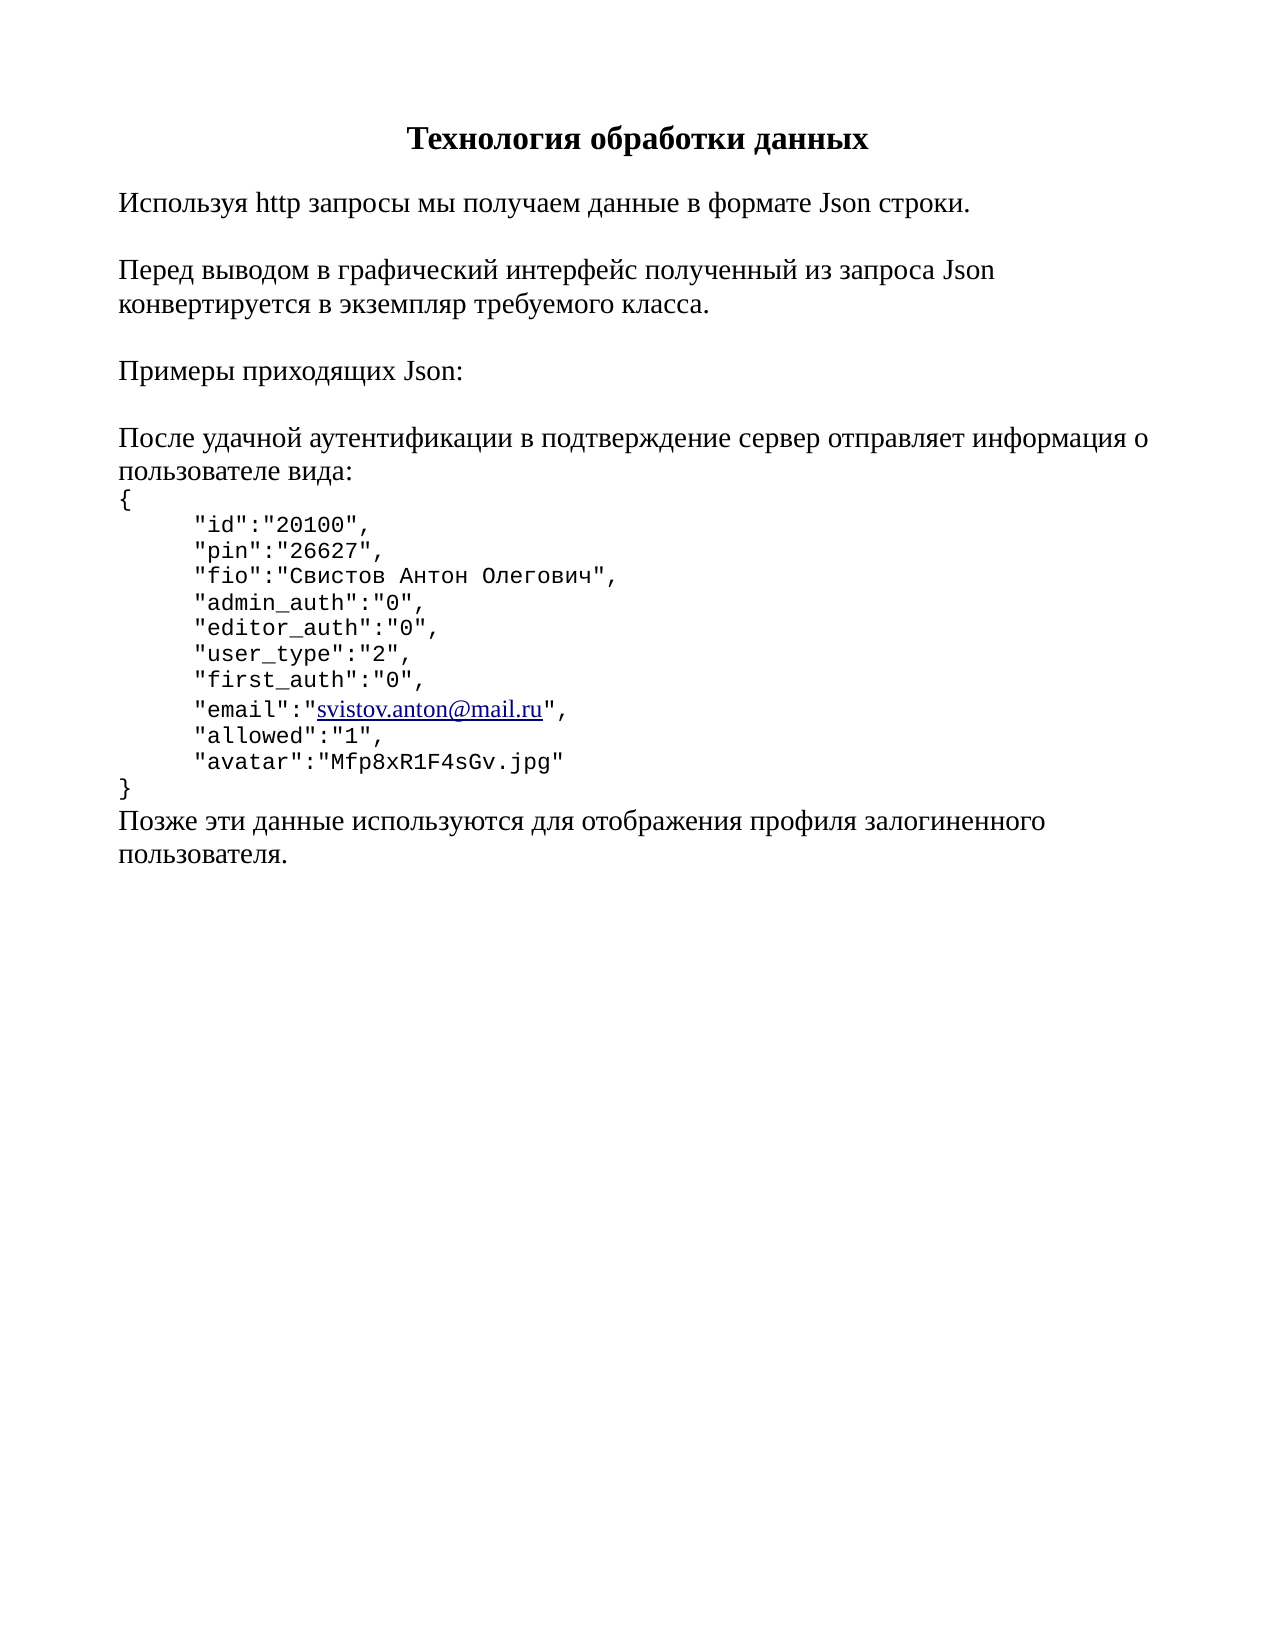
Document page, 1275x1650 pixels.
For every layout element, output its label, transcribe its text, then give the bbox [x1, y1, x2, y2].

text "avatar":"Mfp8xR1F4sGv.jpg" [118, 751, 1157, 777]
text После удачной аутентификации в подтверждение сервер отправляет информация о пользователе вида: { [118, 420, 1157, 513]
text Примеры приходящих Json: [118, 353, 1157, 386]
text "user_type":"2", [118, 643, 1157, 669]
text } [118, 777, 1157, 803]
text "editor_auth":"0", [118, 617, 1157, 643]
text Технология обработки данных [118, 118, 1157, 156]
text "allowed":"1", [118, 725, 1157, 751]
text "first_auth":"0", [118, 669, 1157, 694]
text "fio":"Свистов Антон Олегович", [118, 565, 1157, 591]
text "email":"svistov.anton@mail.ru", [118, 694, 1157, 725]
text Перед выводом в графический интерфейс полученный из запроса Json конвертируется в экземпляр требуемого класса. [118, 252, 1157, 319]
text Используя http запросы мы получаем данные в формате Json строки. [118, 185, 1157, 219]
text "admin_auth":"0", [118, 591, 1157, 617]
text "id":"20100", [118, 513, 1157, 539]
text Позже эти данные используются для отображения профиля залогиненного пользователя. [118, 803, 1157, 870]
text "pin":"26627", [118, 539, 1157, 565]
